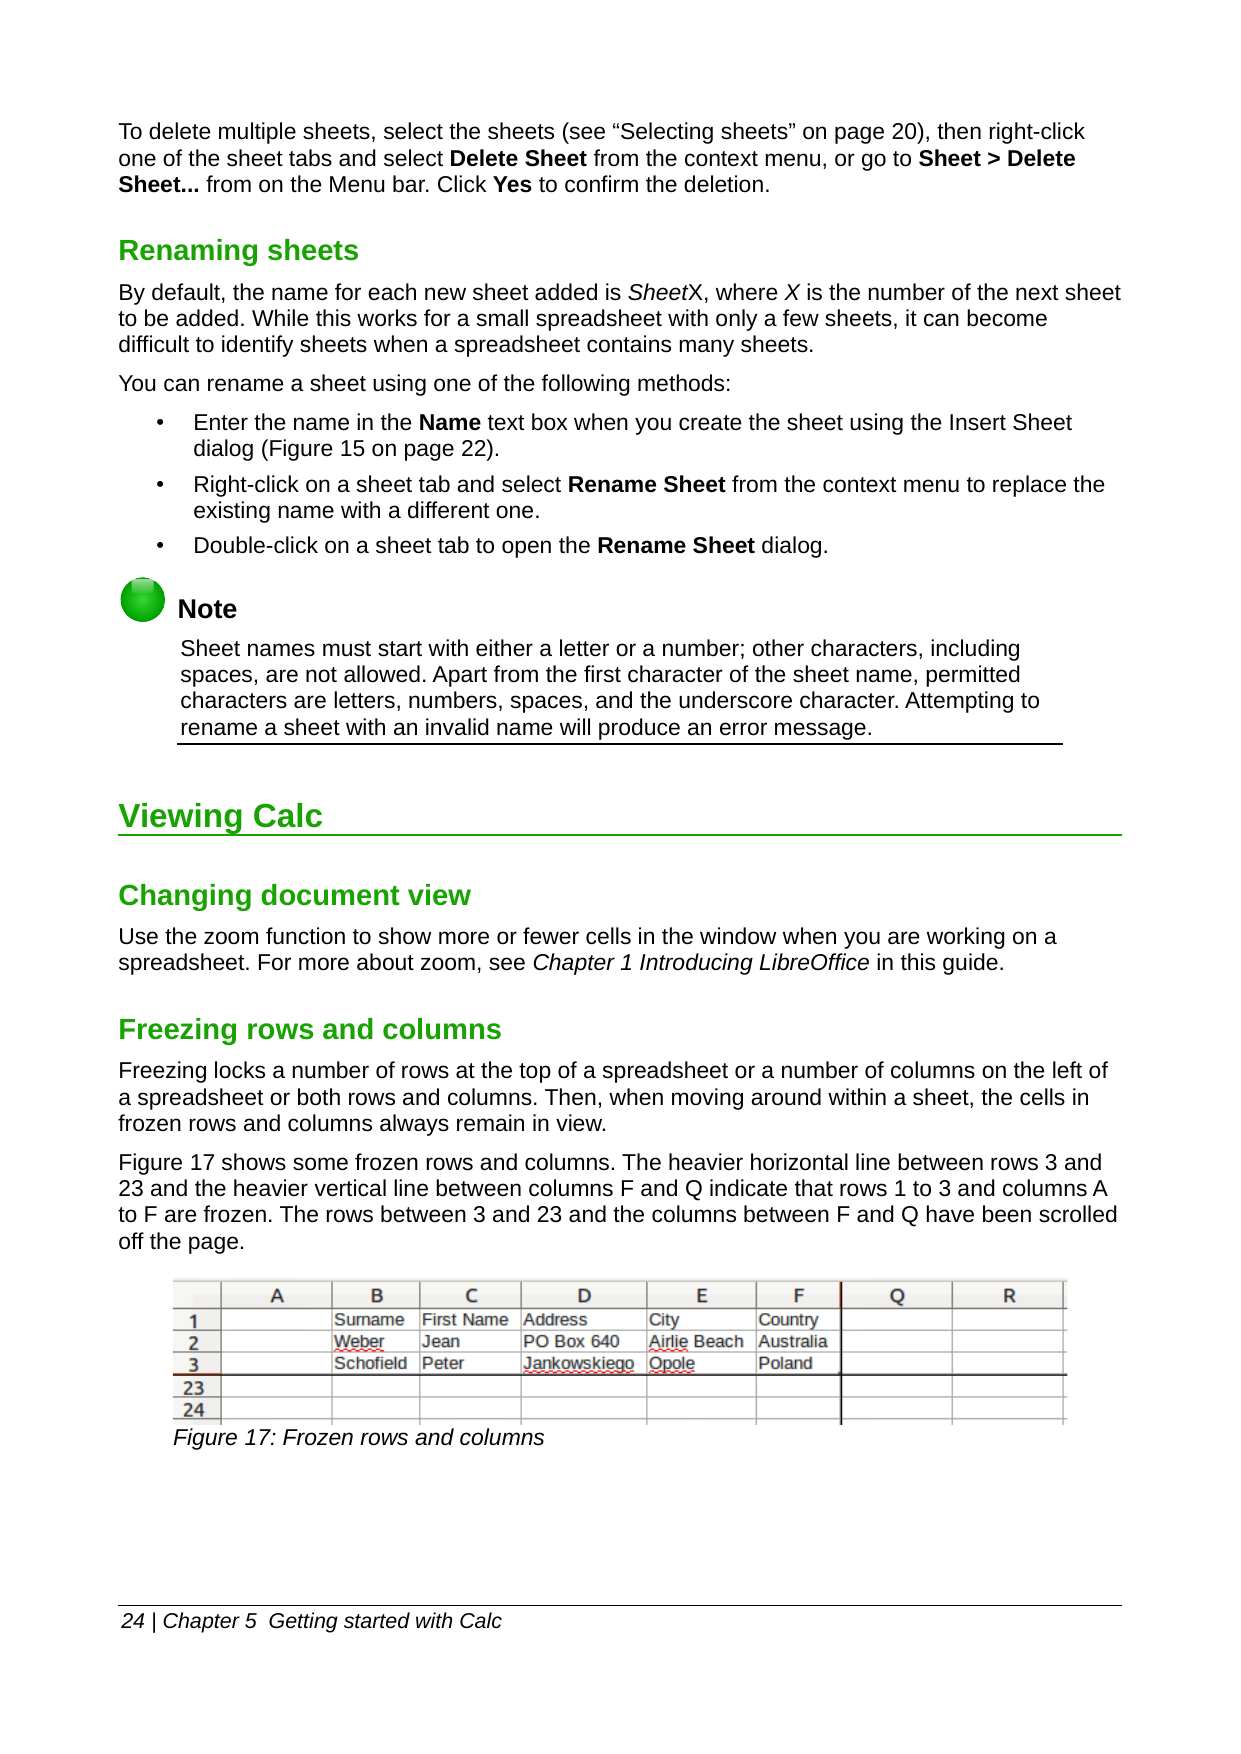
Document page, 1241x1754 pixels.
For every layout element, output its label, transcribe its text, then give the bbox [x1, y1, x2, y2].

list Right-click on a sheet tab and select Rename Sheet from the context menu to replace the existing name with a different one. [156, 471, 1122, 523]
list You can rename a sheet using one of the following methods: [118, 370, 1122, 397]
list Double-click on a sheet tab to open the Rename Sheet dialog. [156, 532, 1122, 558]
subtitle Changing document view [118, 878, 1122, 911]
text Figure 17 shows some frozen rows and columns. The heavier horizontal line between rows 3 and 23 and the heavier vertical line between columns F and Q indicate that rows 1 to 3 and columns A to F are frozen. The rows between 3 and 23 and the columns between F and Q have been scrolled off the page. [118, 1149, 1122, 1254]
text Freezing locks a number of rows at the top of a spreadsheet or a number of columns on the left of a spreadsheet or both rows and columns. Then, when moving around within a sheet, the cells in frozen rows and columns always remain in view. [118, 1057, 1122, 1136]
text Figure 17: Frozen rows and columns [173, 1425, 1067, 1451]
list Enter the name in the Name text box when you create the sheet using the Insert Sheet dialog (Figure 15 on page 22). [156, 409, 1122, 462]
text To delete multiple sheets, select the sheets (see “Selecting sheets” on page 20), then right-click one of the sheet tabs and select Delete Sheet from the context menu, or go to Sheet > Delete Sheet... from on the Menu bar. Click Yes to confirm the deletion. [118, 118, 1122, 197]
text By default, the name for each new sheet added is SheetX, where X is the number of the next sheet to be added. While this works for a small spreadsheet with only a few sheets, it can become difficult to identify sheets when a spreadsheet contains many sheets. [118, 279, 1122, 358]
subtitle Freezing rows and columns [118, 1012, 1122, 1045]
picture [172, 1278, 1068, 1425]
text Sheet names must start with either a letter or a number; other characters, including spaces, are not allowed. Apart from the first character of the sheet name, permitted characters are letters, numbers, spaces, and the underscore character. Attempting to rename a sheet with an invalid name will produce an error message. [177, 632, 1063, 743]
subtitle Renaming sheets [118, 233, 1122, 267]
subtitle Note [118, 575, 1122, 624]
text Use the zoom function to show more or fewer cells in the window when you are working on a spreadsheet. For more about zoom, see Chapter 1 Introducing LibreOffice in this guide. [118, 923, 1122, 976]
subtitle Viewing Calc [118, 796, 1122, 834]
